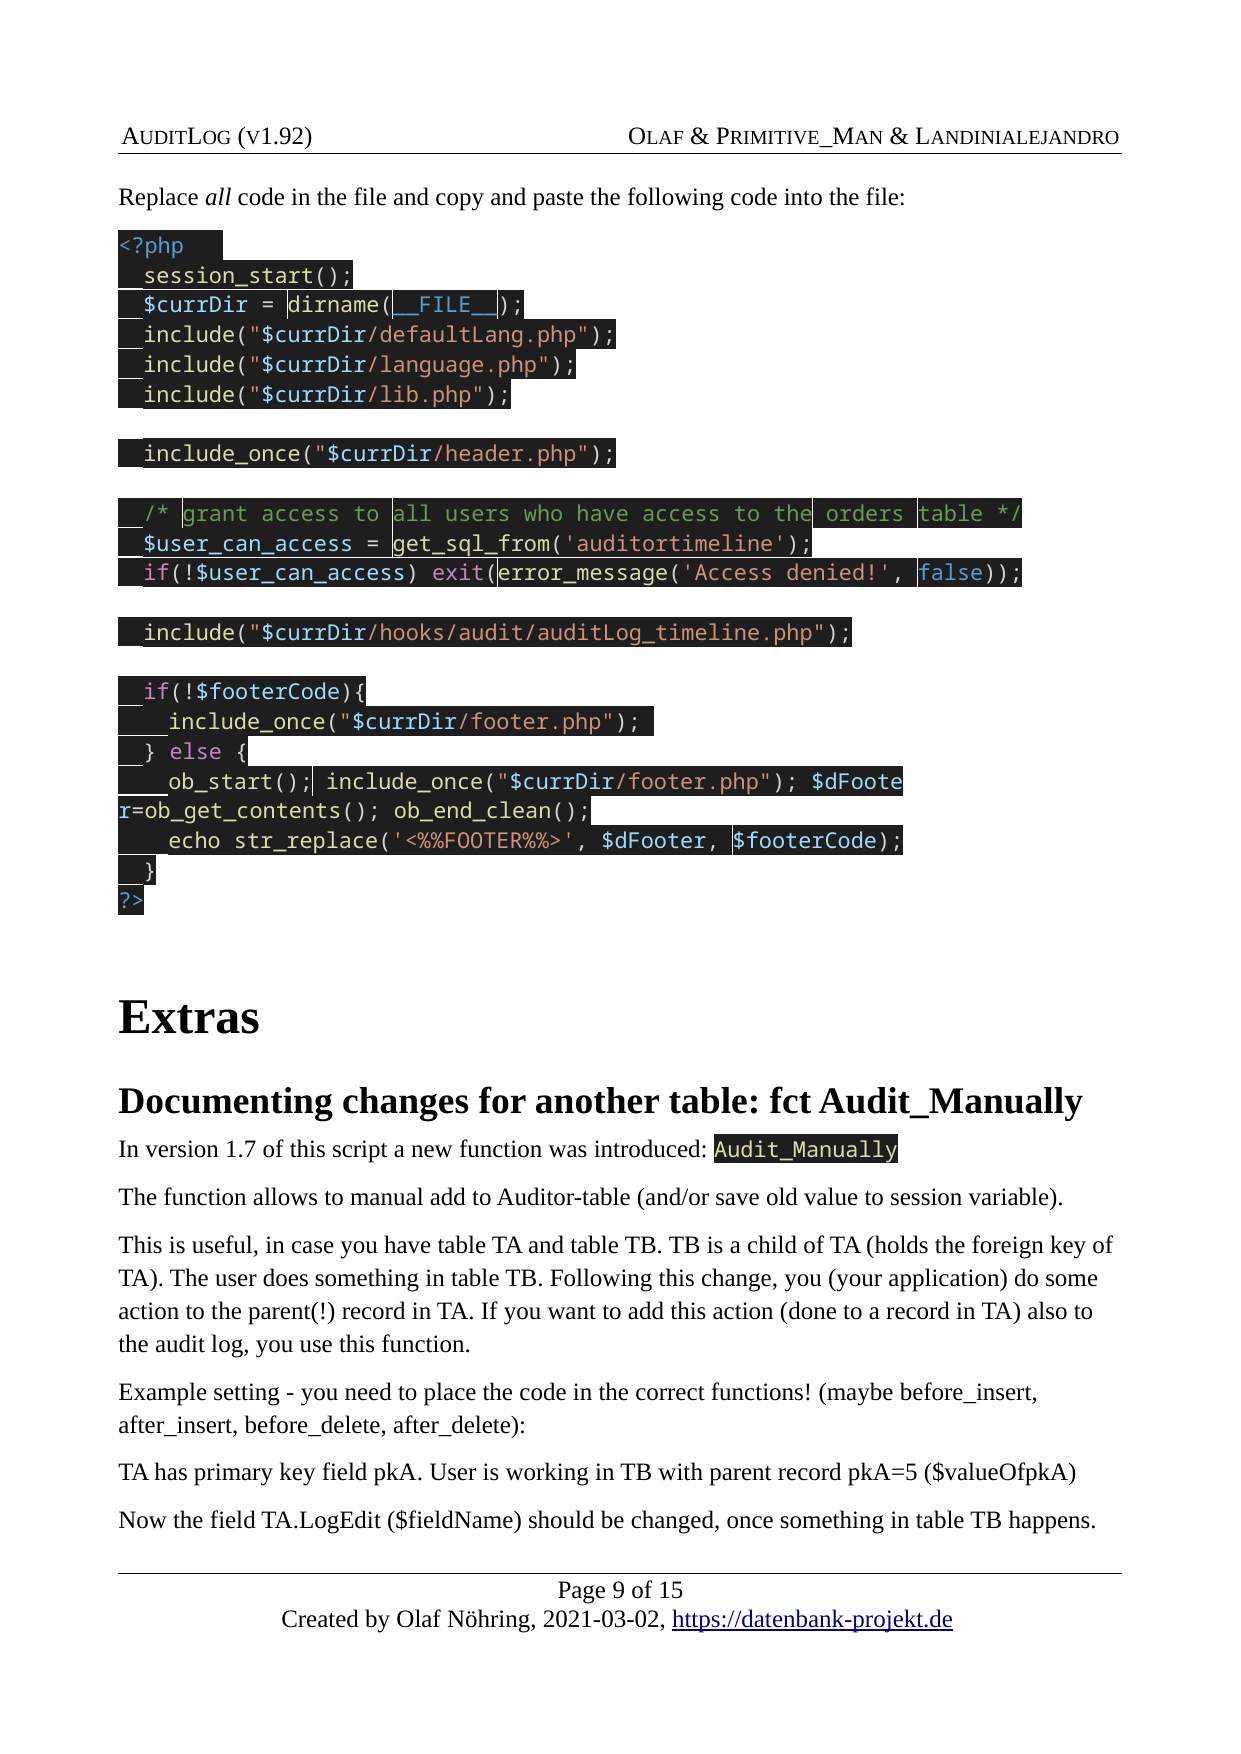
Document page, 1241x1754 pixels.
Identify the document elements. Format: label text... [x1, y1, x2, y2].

text Example setting - you need to place the code in the correct functions! (maybe before_insert, after_insert, before_delete, after_delete): [118, 1377, 1122, 1438]
text The function allows to manual add to Auditor-table (and/or save old value to session variable). [118, 1182, 1122, 1211]
text This is useful, in case you have table TA and table TB. TB is a child of TA (holds the foreign key of TA). The user does something in table TB. Following this change, you (your application) do some action to the parent(!) record in TA. If you want to add this action (done to a record in TA) also to the audit log, you use this function. [118, 1230, 1122, 1358]
text include("$currDir/language.php"); [118, 349, 1122, 379]
text <?php [118, 230, 1122, 260]
text /* grant access to all users who have access to the orders table */ [118, 498, 1122, 528]
subtitle Documenting changes for another table: fct Audit_Manually [118, 1078, 1122, 1121]
text $user_can_access = get_sql_from('auditortimeline'); [118, 528, 1122, 557]
text ob_start(); include_once("$currDir/footer.php"); $dFooter=ob_get_contents(); ob_end_clean(); [118, 766, 1122, 825]
text include_once("$currDir/header.php"); [118, 438, 1122, 468]
text In version 1.7 of this script a new function was introduced: Audit_Manually [118, 1134, 1122, 1163]
text if(!$user_can_access) exit(error_message('Access denied!', false)); [118, 557, 1122, 587]
text session_start(); [118, 260, 1122, 289]
text ?> [118, 885, 1122, 915]
text if(!$footerCode){ [118, 676, 1122, 706]
text $currDir = dirname(__FILE__); [118, 289, 1122, 319]
text } else { [118, 736, 1122, 766]
text include("$currDir/lib.php"); [118, 379, 1122, 409]
text } [118, 855, 1122, 885]
text echo str_replace('<%%FOOTER%%>', $dFooter, $footerCode); [118, 825, 1122, 855]
text include("$currDir/defaultLang.php"); [118, 319, 1122, 349]
text TA has primary key field pkA. User is working in TB with parent record pkA=5 ($valueOfpkA) [118, 1457, 1122, 1486]
text Now the field TA.LogEdit ($fieldName) should be changed, once something in table TB happens. [118, 1505, 1122, 1534]
subtitle Extras [118, 987, 1122, 1045]
text include_once("$currDir/footer.php"); [118, 706, 1122, 736]
text Replace all code in the file and copy and paste the following code into the file: [118, 182, 1122, 211]
text include("$currDir/hooks/audit/auditLog_timeline.php"); [118, 617, 1122, 647]
